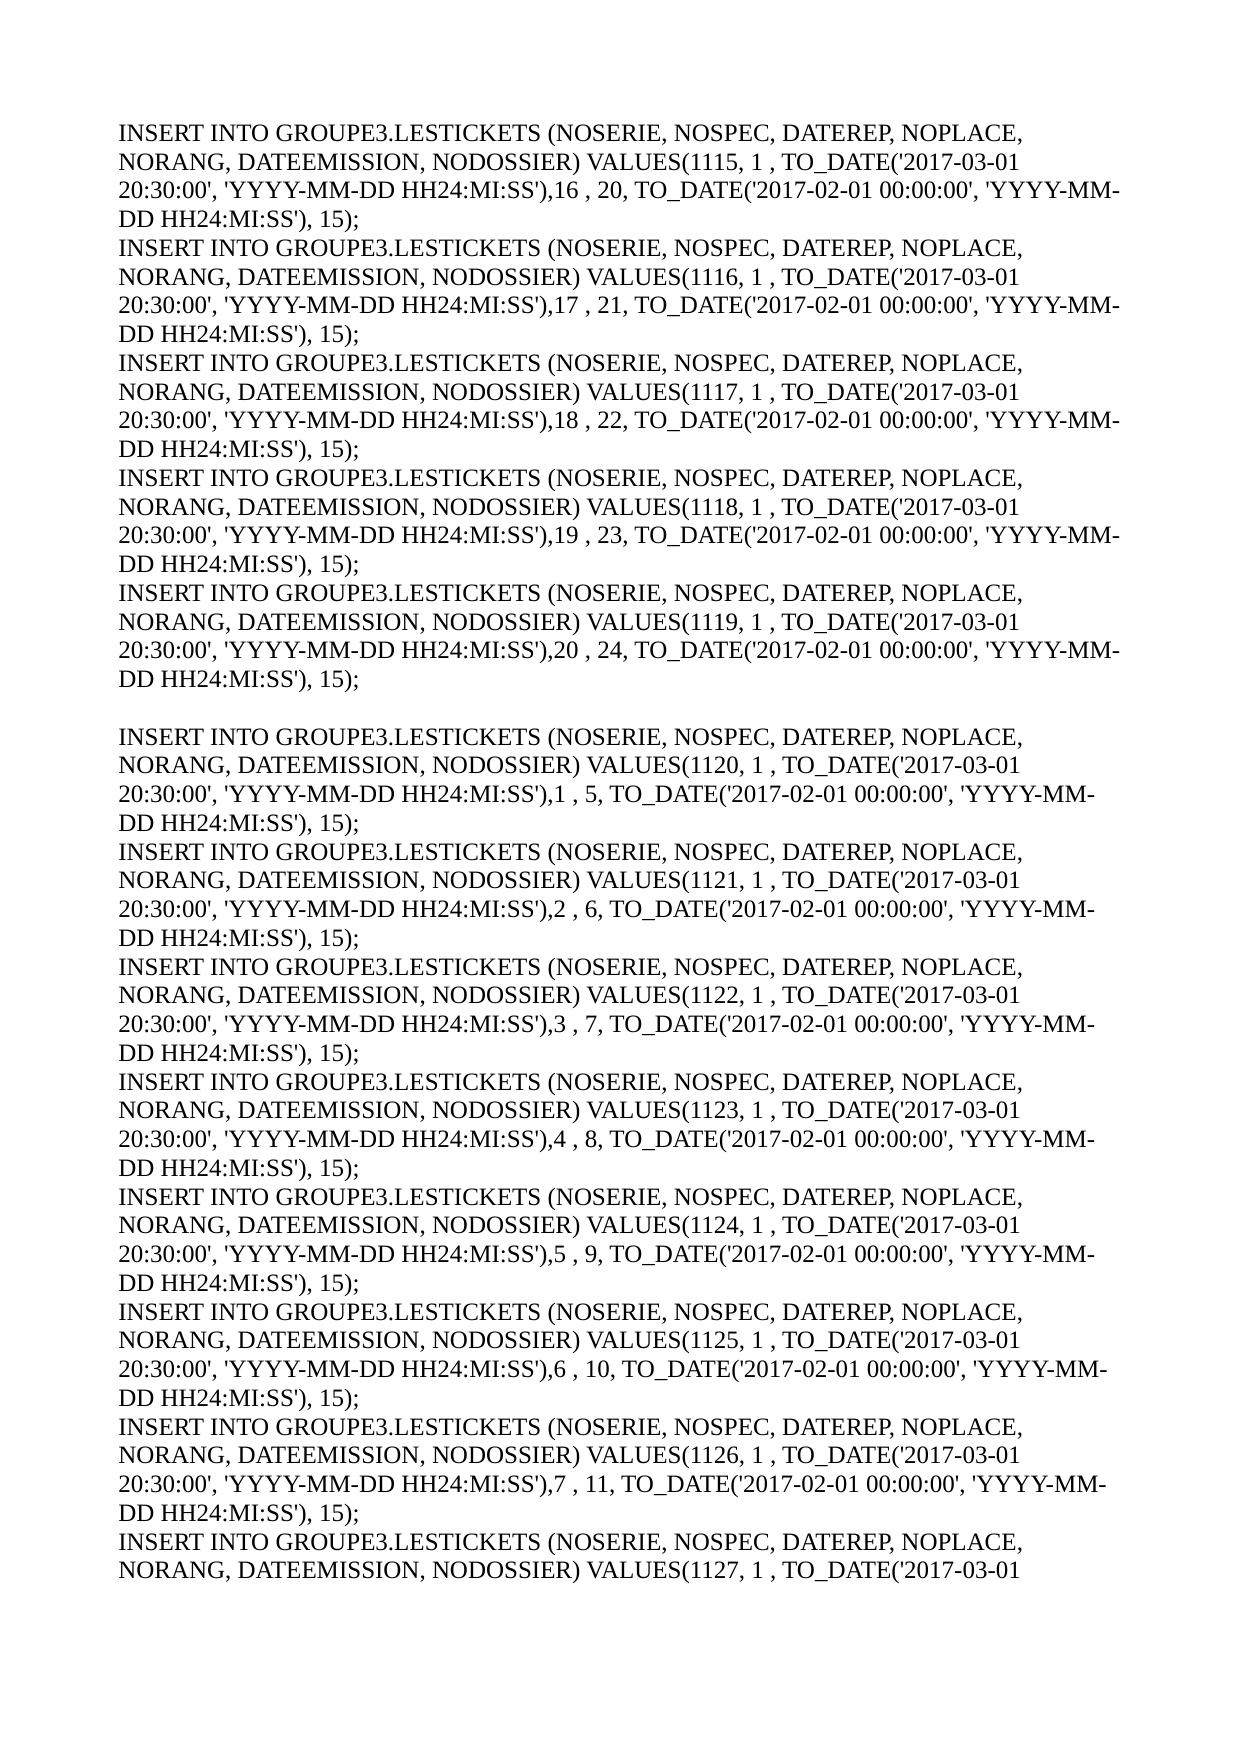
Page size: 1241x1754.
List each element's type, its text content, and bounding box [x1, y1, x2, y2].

text INSERT INTO GROUPE3.LESTICKETS (NOSERIE, NOSPEC, DATEREP, NOPLACE, NORANG, DATEEMISSION, NODOSSIER) VALUES(1120, 1 , TO_DATE('2017-03-01 20:30:00', 'YYYY-MM-DD HH24:MI:SS'),1 , 5, TO_DATE('2017-02-01 00:00:00', 'YYYY-MM-DD HH24:MI:SS'), 15); [118, 722, 1122, 837]
text INSERT INTO GROUPE3.LESTICKETS (NOSERIE, NOSPEC, DATEREP, NOPLACE, NORANG, DATEEMISSION, NODOSSIER) VALUES(1119, 1 , TO_DATE('2017-03-01 20:30:00', 'YYYY-MM-DD HH24:MI:SS'),20 , 24, TO_DATE('2017-02-01 00:00:00', 'YYYY-MM-DD HH24:MI:SS'), 15); [118, 578, 1122, 693]
text INSERT INTO GROUPE3.LESTICKETS (NOSERIE, NOSPEC, DATEREP, NOPLACE, NORANG, DATEEMISSION, NODOSSIER) VALUES(1124, 1 , TO_DATE('2017-03-01 20:30:00', 'YYYY-MM-DD HH24:MI:SS'),5 , 9, TO_DATE('2017-02-01 00:00:00', 'YYYY-MM-DD HH24:MI:SS'), 15); [118, 1182, 1122, 1297]
text INSERT INTO GROUPE3.LESTICKETS (NOSERIE, NOSPEC, DATEREP, NOPLACE, NORANG, DATEEMISSION, NODOSSIER) VALUES(1116, 1 , TO_DATE('2017-03-01 20:30:00', 'YYYY-MM-DD HH24:MI:SS'),17 , 21, TO_DATE('2017-02-01 00:00:00', 'YYYY-MM-DD HH24:MI:SS'), 15); [118, 233, 1122, 348]
text INSERT INTO GROUPE3.LESTICKETS (NOSERIE, NOSPEC, DATEREP, NOPLACE, NORANG, DATEEMISSION, NODOSSIER) VALUES(1127, 1 , TO_DATE('2017-03-01 [118, 1527, 1122, 1584]
text INSERT INTO GROUPE3.LESTICKETS (NOSERIE, NOSPEC, DATEREP, NOPLACE, NORANG, DATEEMISSION, NODOSSIER) VALUES(1125, 1 , TO_DATE('2017-03-01 20:30:00', 'YYYY-MM-DD HH24:MI:SS'),6 , 10, TO_DATE('2017-02-01 00:00:00', 'YYYY-MM-DD HH24:MI:SS'), 15); [118, 1297, 1122, 1412]
text INSERT INTO GROUPE3.LESTICKETS (NOSERIE, NOSPEC, DATEREP, NOPLACE, NORANG, DATEEMISSION, NODOSSIER) VALUES(1121, 1 , TO_DATE('2017-03-01 20:30:00', 'YYYY-MM-DD HH24:MI:SS'),2 , 6, TO_DATE('2017-02-01 00:00:00', 'YYYY-MM-DD HH24:MI:SS'), 15); [118, 837, 1122, 952]
text INSERT INTO GROUPE3.LESTICKETS (NOSERIE, NOSPEC, DATEREP, NOPLACE, NORANG, DATEEMISSION, NODOSSIER) VALUES(1122, 1 , TO_DATE('2017-03-01 20:30:00', 'YYYY-MM-DD HH24:MI:SS'),3 , 7, TO_DATE('2017-02-01 00:00:00', 'YYYY-MM-DD HH24:MI:SS'), 15); [118, 952, 1122, 1067]
text INSERT INTO GROUPE3.LESTICKETS (NOSERIE, NOSPEC, DATEREP, NOPLACE, NORANG, DATEEMISSION, NODOSSIER) VALUES(1115, 1 , TO_DATE('2017-03-01 20:30:00', 'YYYY-MM-DD HH24:MI:SS'),16 , 20, TO_DATE('2017-02-01 00:00:00', 'YYYY-MM-DD HH24:MI:SS'), 15); [118, 118, 1122, 233]
text INSERT INTO GROUPE3.LESTICKETS (NOSERIE, NOSPEC, DATEREP, NOPLACE, NORANG, DATEEMISSION, NODOSSIER) VALUES(1126, 1 , TO_DATE('2017-03-01 20:30:00', 'YYYY-MM-DD HH24:MI:SS'),7 , 11, TO_DATE('2017-02-01 00:00:00', 'YYYY-MM-DD HH24:MI:SS'), 15); [118, 1412, 1122, 1527]
text INSERT INTO GROUPE3.LESTICKETS (NOSERIE, NOSPEC, DATEREP, NOPLACE, NORANG, DATEEMISSION, NODOSSIER) VALUES(1117, 1 , TO_DATE('2017-03-01 20:30:00', 'YYYY-MM-DD HH24:MI:SS'),18 , 22, TO_DATE('2017-02-01 00:00:00', 'YYYY-MM-DD HH24:MI:SS'), 15); [118, 348, 1122, 463]
text INSERT INTO GROUPE3.LESTICKETS (NOSERIE, NOSPEC, DATEREP, NOPLACE, NORANG, DATEEMISSION, NODOSSIER) VALUES(1123, 1 , TO_DATE('2017-03-01 20:30:00', 'YYYY-MM-DD HH24:MI:SS'),4 , 8, TO_DATE('2017-02-01 00:00:00', 'YYYY-MM-DD HH24:MI:SS'), 15); [118, 1067, 1122, 1182]
text INSERT INTO GROUPE3.LESTICKETS (NOSERIE, NOSPEC, DATEREP, NOPLACE, NORANG, DATEEMISSION, NODOSSIER) VALUES(1118, 1 , TO_DATE('2017-03-01 20:30:00', 'YYYY-MM-DD HH24:MI:SS'),19 , 23, TO_DATE('2017-02-01 00:00:00', 'YYYY-MM-DD HH24:MI:SS'), 15); [118, 463, 1122, 578]
